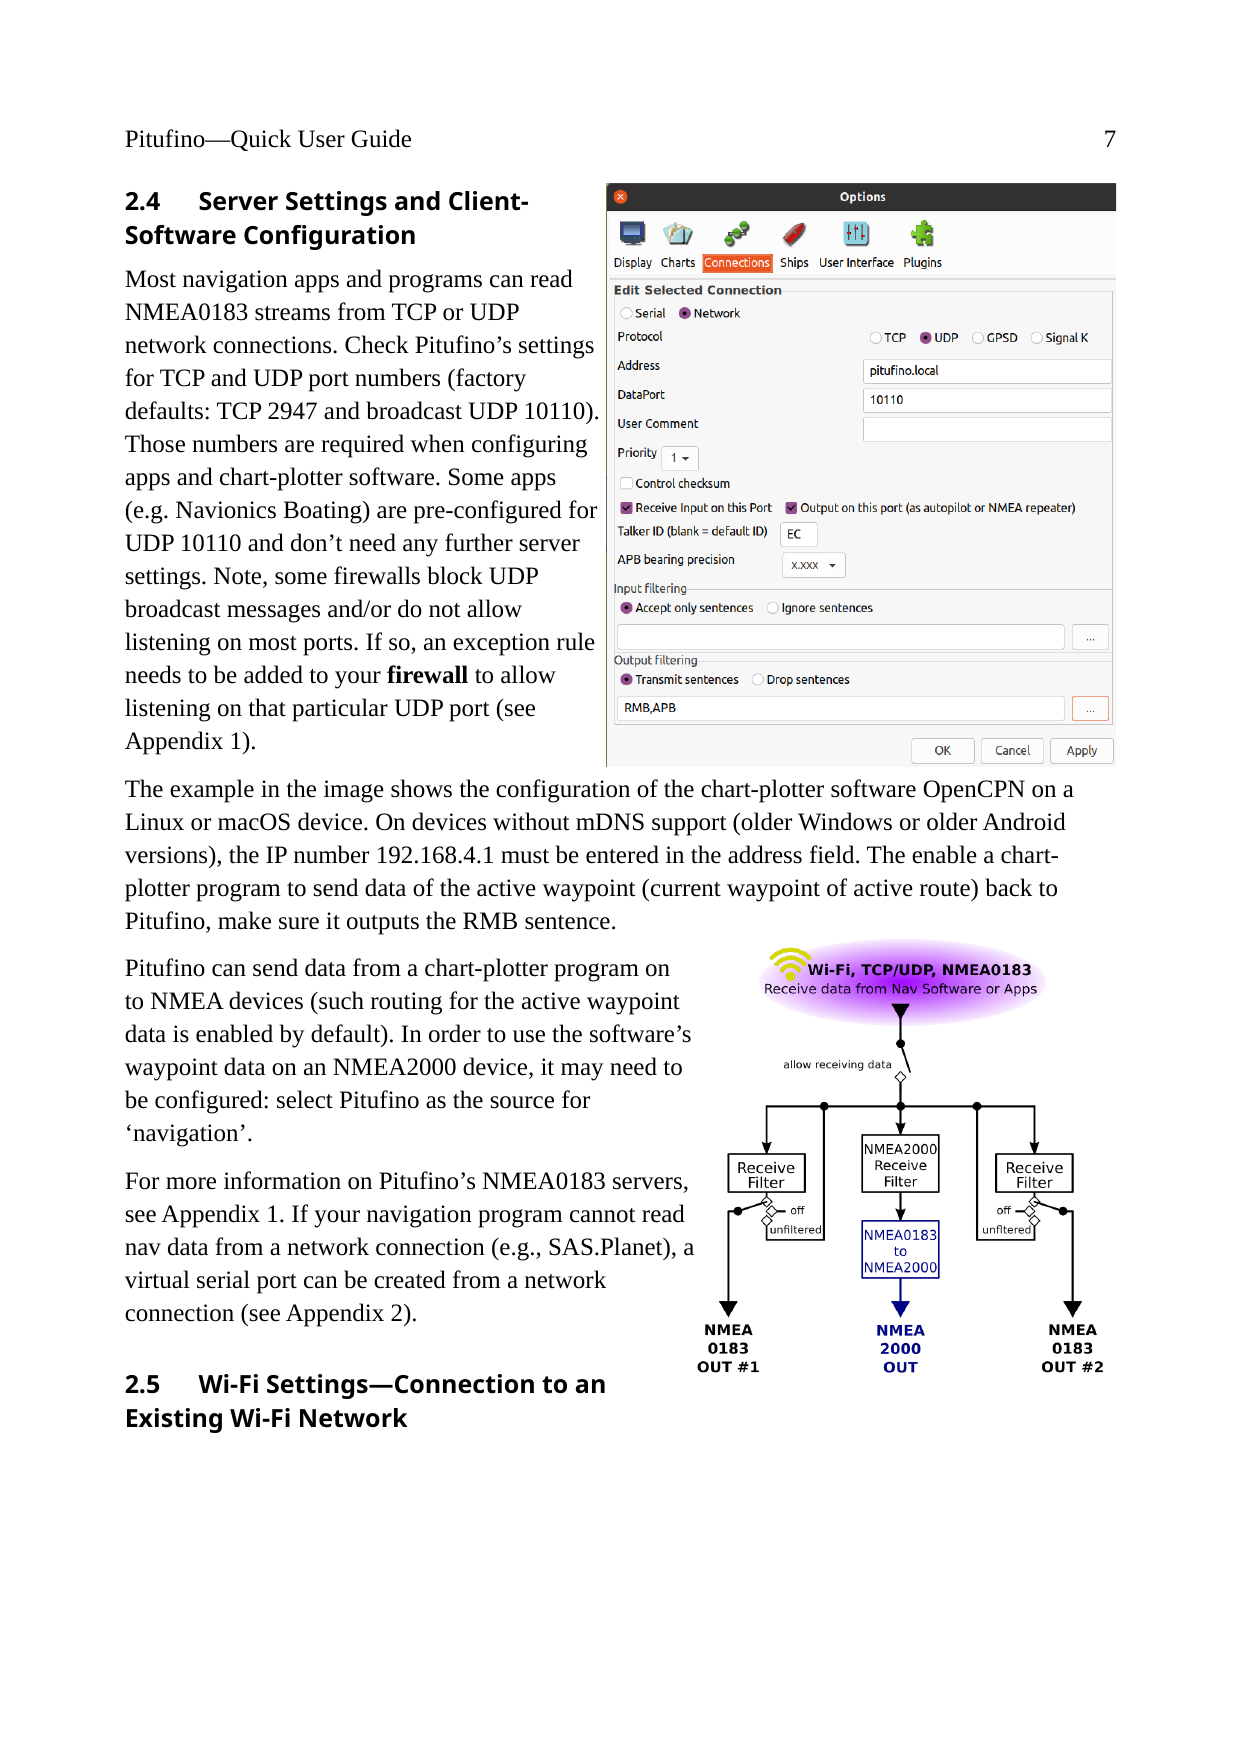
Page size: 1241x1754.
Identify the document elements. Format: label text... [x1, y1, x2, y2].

subtitle Server Settings and Client-Software Configuration [124, 183, 606, 251]
picture [606, 183, 1117, 767]
text Most navigation apps and programs can read NMEA0183 streams from TCP or UDP network connections. Check Pitufino’s settings for TCP and UDP port numbers (factory defaults: TCP 2947 and broadcast UDP 10110). Those numbers are required when configuring apps and chart-plotter software. Some apps (e.g. Navionics Boating) are pre-configured for UDP 10110 and don’t need any further server settings. Note, some firewalls block UDP broadcast messages and/or do not allow listening on most ports. If so, an exception rule needs to be added to your firewall to allow listening on that particular UDP port (see Appendix 1). [124, 264, 606, 755]
text Pitufino can send data from a chart-plotter program on to NMEA devices (such routing for the active waypoint data is enabled by default). In order to use the software’s waypoint data on an NMEA2000 device, it may need to be configured: select Pitufino as the source for ‘navigation’. [124, 953, 695, 1147]
text For more information on Pitufino’s NMEA0183 servers, see Appendix 1. If your navigation program cannot read nav data from a network connection (e.g., SAS.Planet), a virtual serial port can be created from a network connection (see Appendix 2). [124, 1166, 695, 1327]
text The example in the image shows the configuration of the chart-plotter software OpenCPN on a Linux or macOS device. On devices without mDNS support (older Windows or older Android versions), the IP number 192.168.4.1 must be entered in the address field. The enable a chart-plotter program to send data of the active waypoint (current waypoint of active route) back to Pitufino, make sure it outputs the RMB sentence. [124, 774, 1116, 934]
picture [695, 938, 1107, 1373]
subtitle Wi-Fi Settings—Connection to an Existing Wi-Fi Network [124, 1367, 1116, 1435]
